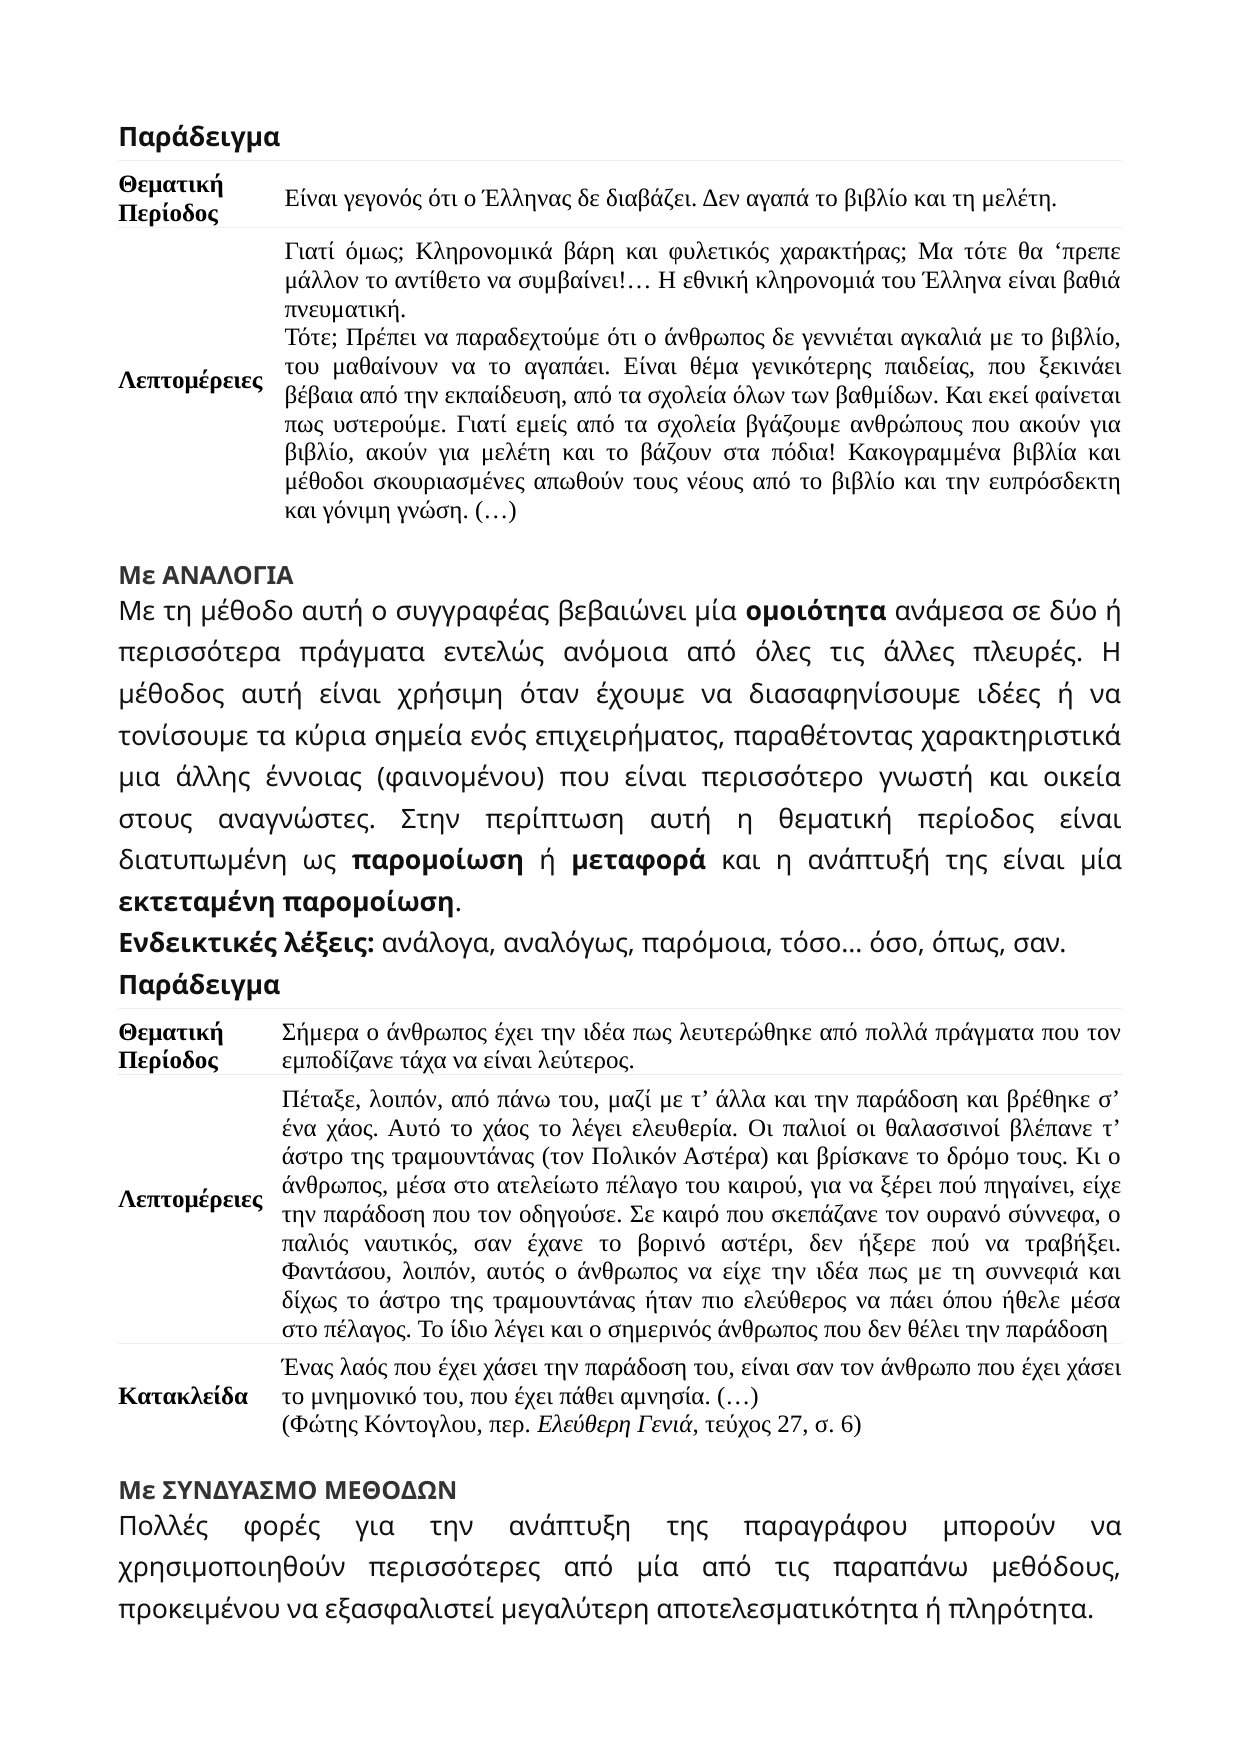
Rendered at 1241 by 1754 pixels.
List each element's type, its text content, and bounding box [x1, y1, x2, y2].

table_cell Λεπτομέρειες [118, 1075, 282, 1343]
table_cell Ένας λαός που έχει χάσει την παράδοση του, είναι σαν τον άνθρωπο που έχει χάσει το μνημονικό του, που έχει πάθει αμνησία. (…) (Φώτης Κόντογλου, περ. Ελεύθερη Γενιά, τεύχος 27, σ. 6) [282, 1344, 1122, 1438]
text Με τη μέθοδο αυτή ο συγγραφέας βεβαιώνει μία ομοιότητα ανάμεσα σε δύο ή περισσότερα πράγματα εντελώς ανόμοια από όλες τις άλλες πλευρές. Η μέθοδος αυτή είναι χρήσιμη όταν έχουμε να διασαφηνίσουμε ιδέες ή να τονίσουμε τα κύρια σημεία ενός επιχειρήματος, παραθέτοντας χαρακτηριστικά μια άλλης έννοιας (φαινομένου) που είναι περισσότερο γνωστή και οικεία στους αναγνώστες. Στην περίπτωση αυτή η θεματική περίοδος είναι διατυπωμένη ως παρομοίωση ή μεταφορά και η ανάπτυξή της είναι μία εκτεταμένη παρομοίωση. [118, 592, 1122, 919]
text Ενδεικτικές λέξεις: ανάλογα, αναλόγως, παρόμοια, τόσο… όσο, όπως, σαν. [118, 924, 1122, 960]
table_header Σήμερα ο άνθρωπος έχει την ιδέα πως λευτερώθηκε από πολλά πράγματα που τον εμποδίζανε τάχα να είναι λεύτερος. [282, 1009, 1122, 1074]
table_cell Κατακλείδα [118, 1344, 282, 1438]
table_cell Πέταξε, λοιπόν, από πάνω του, μαζί με τ’ άλλα και την παράδοση και βρέθηκε σ’ ένα χάος. Αυτό το χάος το λέγει ελευθερία. Οι παλιοί οι θαλασσινοί βλέπανε τ’ άστρο της τραμουντάνας (τον Πολικόν Αστέρα) και βρίσκανε το δρόμο τους. Κι ο άνθρωπος, μέσα στο ατελείωτο πέλαγο του καιρού, για να ξέρει πού πηγαίνει, είχε την παράδοση που τον οδηγούσε. Σε καιρό που σκεπάζανε τον ουρανό σύννεφα, ο παλιός ναυτικός, σαν έχανε το βορινό αστέρι, δεν ήξερε πού να τραβήξει. Φαντάσου, λοιπόν, αυτός ο άνθρωπος να είχε την ιδέα πως με τη συννεφιά και δίχως το άστρο της τραμουντάνας ήταν πιο ελεύθερος να πάει όπου ήθελε μέσα στο πέλαγος. Το ίδιο λέγει και ο σημερινός άνθρωπος που δεν θέλει την παράδοση [282, 1075, 1122, 1343]
table_cell Γιατί όμως; Κληρονομικά βάρη και φυλετικός χαρακτήρας; Μα τότε θα ‘πρεπε μάλλον το αντίθετο να συμβαίνει!… Η εθνική κληρονομιά του Έλληνα είναι βαθιά πνευματική. Τότε; Πρέπει να παραδεχτούμε ότι ο άνθρωπος δε γεννιέται αγκαλιά με το βιβλίο, του μαθαίνουν να το αγαπάει. Είναι θέμα γενικότερης παιδείας, που ξεκινάει βέβαια από την εκπαίδευση, από τα σχολεία όλων των βαθμίδων. Και εκεί φαίνεται πως υστερούμε. Γιατί εμείς από τα σχολεία βγάζουμε ανθρώπους που ακούν για βιβλίο, ακούν για μελέτη και το βάζουν στα πόδια! Κακογραμμένα βιβλία και μέθοδοι σκουριασμένες απωθούν τους νέους από το βιβλίο και την ευπρόσδεκτη και γόνιμη γνώση. (…) [284, 228, 1122, 524]
text Παράδειγμα [118, 966, 1122, 1002]
table_header Θεματική Περίοδος [118, 1009, 282, 1074]
table_header Θεματική Περίοδος [118, 161, 284, 227]
text Πολλές φορές για την ανάπτυξη της παραγράφου μπορούν να χρησιμοποιηθούν περισσότερες από μία από τις παραπάνω μεθόδους, προκειμένου να εξασφαλιστεί μεγαλύτερη αποτελεσματικότητα ή πληρότητα. [118, 1506, 1122, 1626]
subtitle Με ΣΥΝΔΥΑΣΜΟ ΜΕΘΟΔΩΝ [118, 1472, 1122, 1506]
table_header Είναι γεγονός ότι ο Έλληνας δε διαβάζει. Δεν αγαπά το βιβλίο και τη μελέτη. [284, 161, 1122, 227]
subtitle Με ΑΝΑΛΟΓΙΑ [118, 558, 1122, 592]
text Παράδειγμα [118, 118, 1122, 154]
table_cell Λεπτομέρειες [118, 228, 284, 524]
